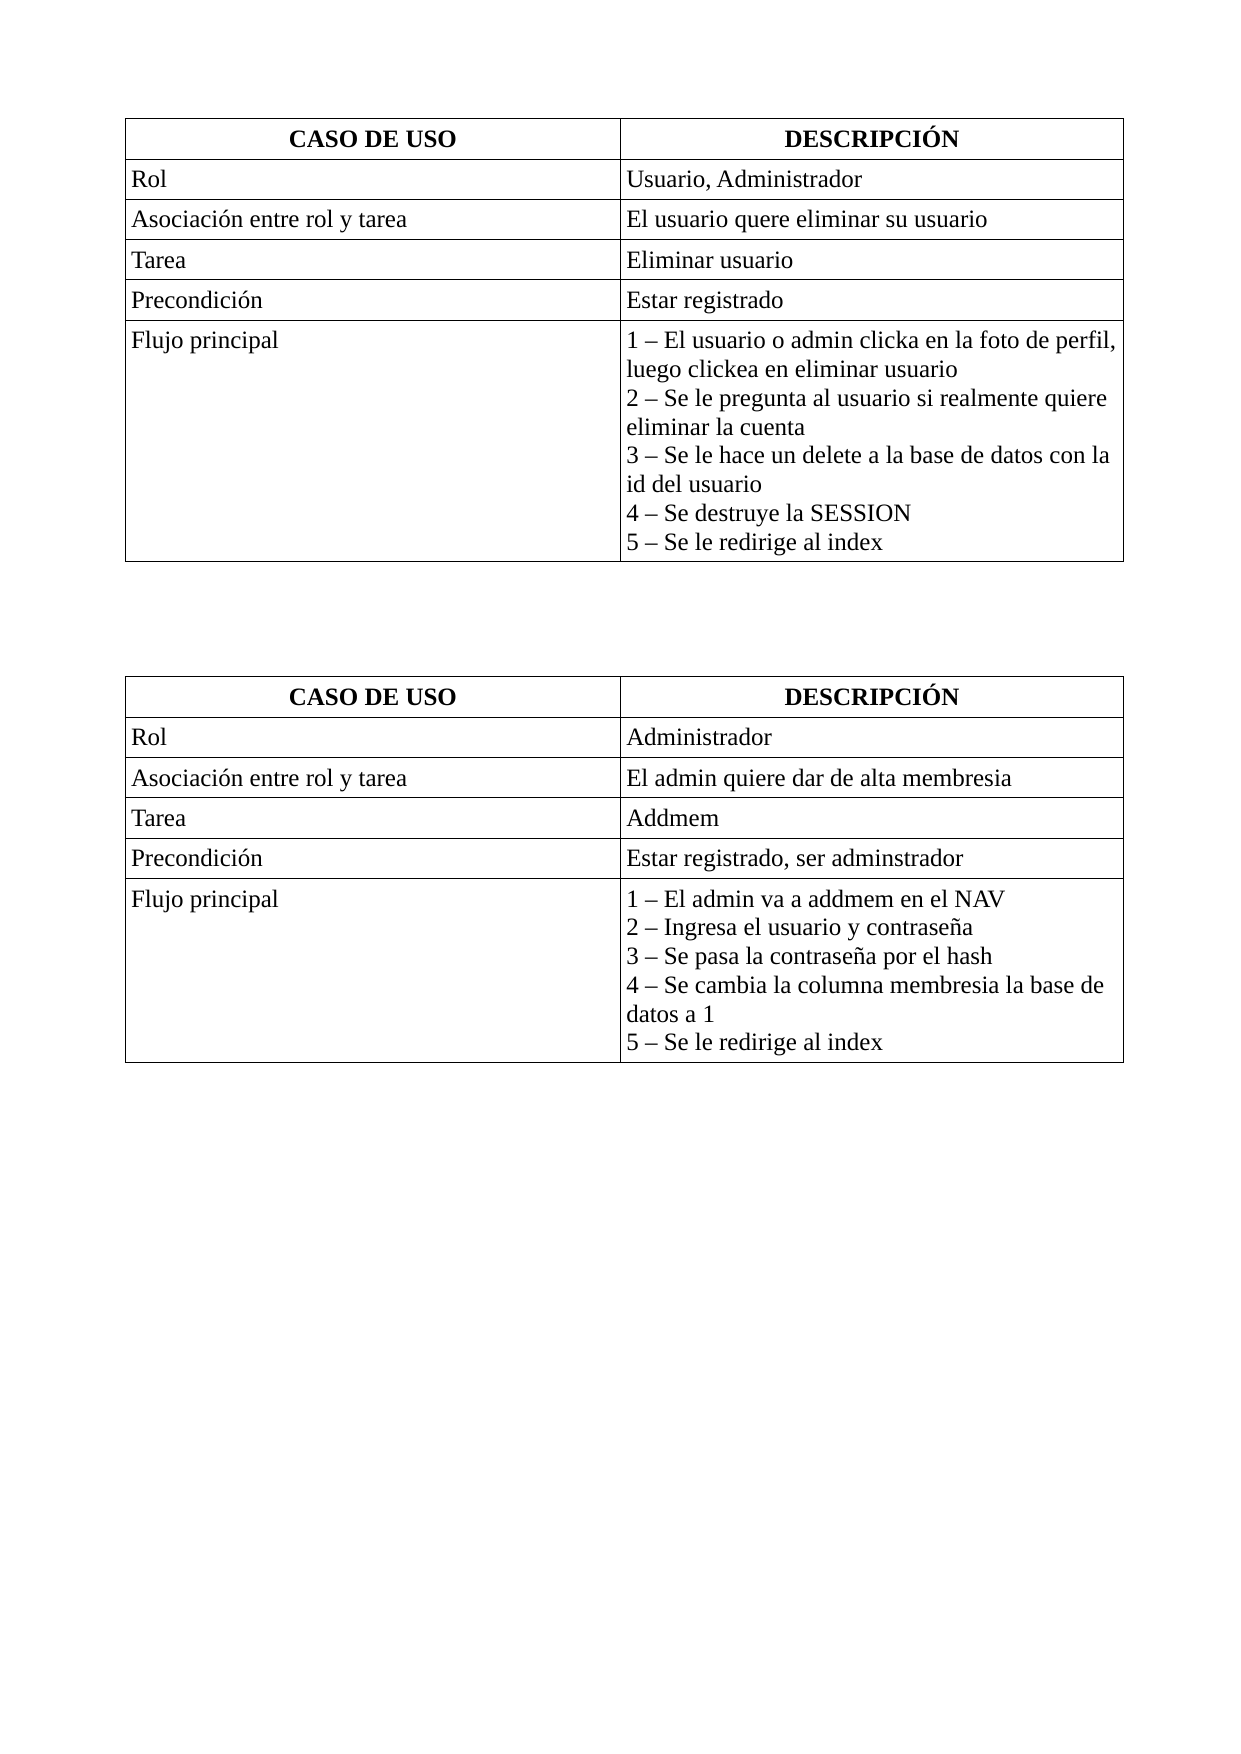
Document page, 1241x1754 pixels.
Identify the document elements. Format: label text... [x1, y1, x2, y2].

table_cell Rol [126, 718, 620, 757]
table_header CASO DE USO [126, 677, 620, 717]
table_cell Precondición [126, 280, 620, 320]
table_cell Precondición [126, 839, 620, 878]
table_cell El admin quiere dar de alta membresia [621, 758, 1123, 797]
table_cell Estar registrado [621, 280, 1123, 320]
table_cell Asociación entre rol y tarea [126, 200, 620, 239]
table_header DESCRIPCIÓN [621, 677, 1123, 717]
table_cell Usuario, Administrador [621, 160, 1123, 199]
table_cell Flujo principal [126, 879, 620, 1062]
table_cell Tarea [126, 798, 620, 838]
table_cell Rol [126, 160, 620, 199]
table_cell Estar registrado, ser adminstrador [621, 839, 1123, 878]
table_cell Asociación entre rol y tarea [126, 758, 620, 797]
table_cell Tarea [126, 240, 620, 279]
table_cell El usuario quere eliminar su usuario [621, 200, 1123, 239]
table_cell Addmem [621, 798, 1123, 838]
table_cell Administrador [621, 718, 1123, 757]
table_cell 1 – El admin va a addmem en el NAV 2 – Ingresa el usuario y contraseña 3 – Se pasa la contraseña por el hash 4 – Se cambia la columna membresia la base de datos a 1 5 – Se le redirige al index [621, 879, 1123, 1062]
table_header DESCRIPCIÓN [621, 119, 1123, 158]
table_cell Flujo principal [126, 321, 620, 561]
table_cell 1 – El usuario o admin clicka en la foto de perfil, luego clickea en eliminar usuario 2 – Se le pregunta al usuario si realmente quiere eliminar la cuenta 3 – Se le hace un delete a la base de datos con la id del usuario 4 – Se destruye la SESSION 5 – Se le redirige al index [621, 321, 1123, 561]
table_cell Eliminar usuario [621, 240, 1123, 279]
table_header CASO DE USO [126, 119, 620, 158]
